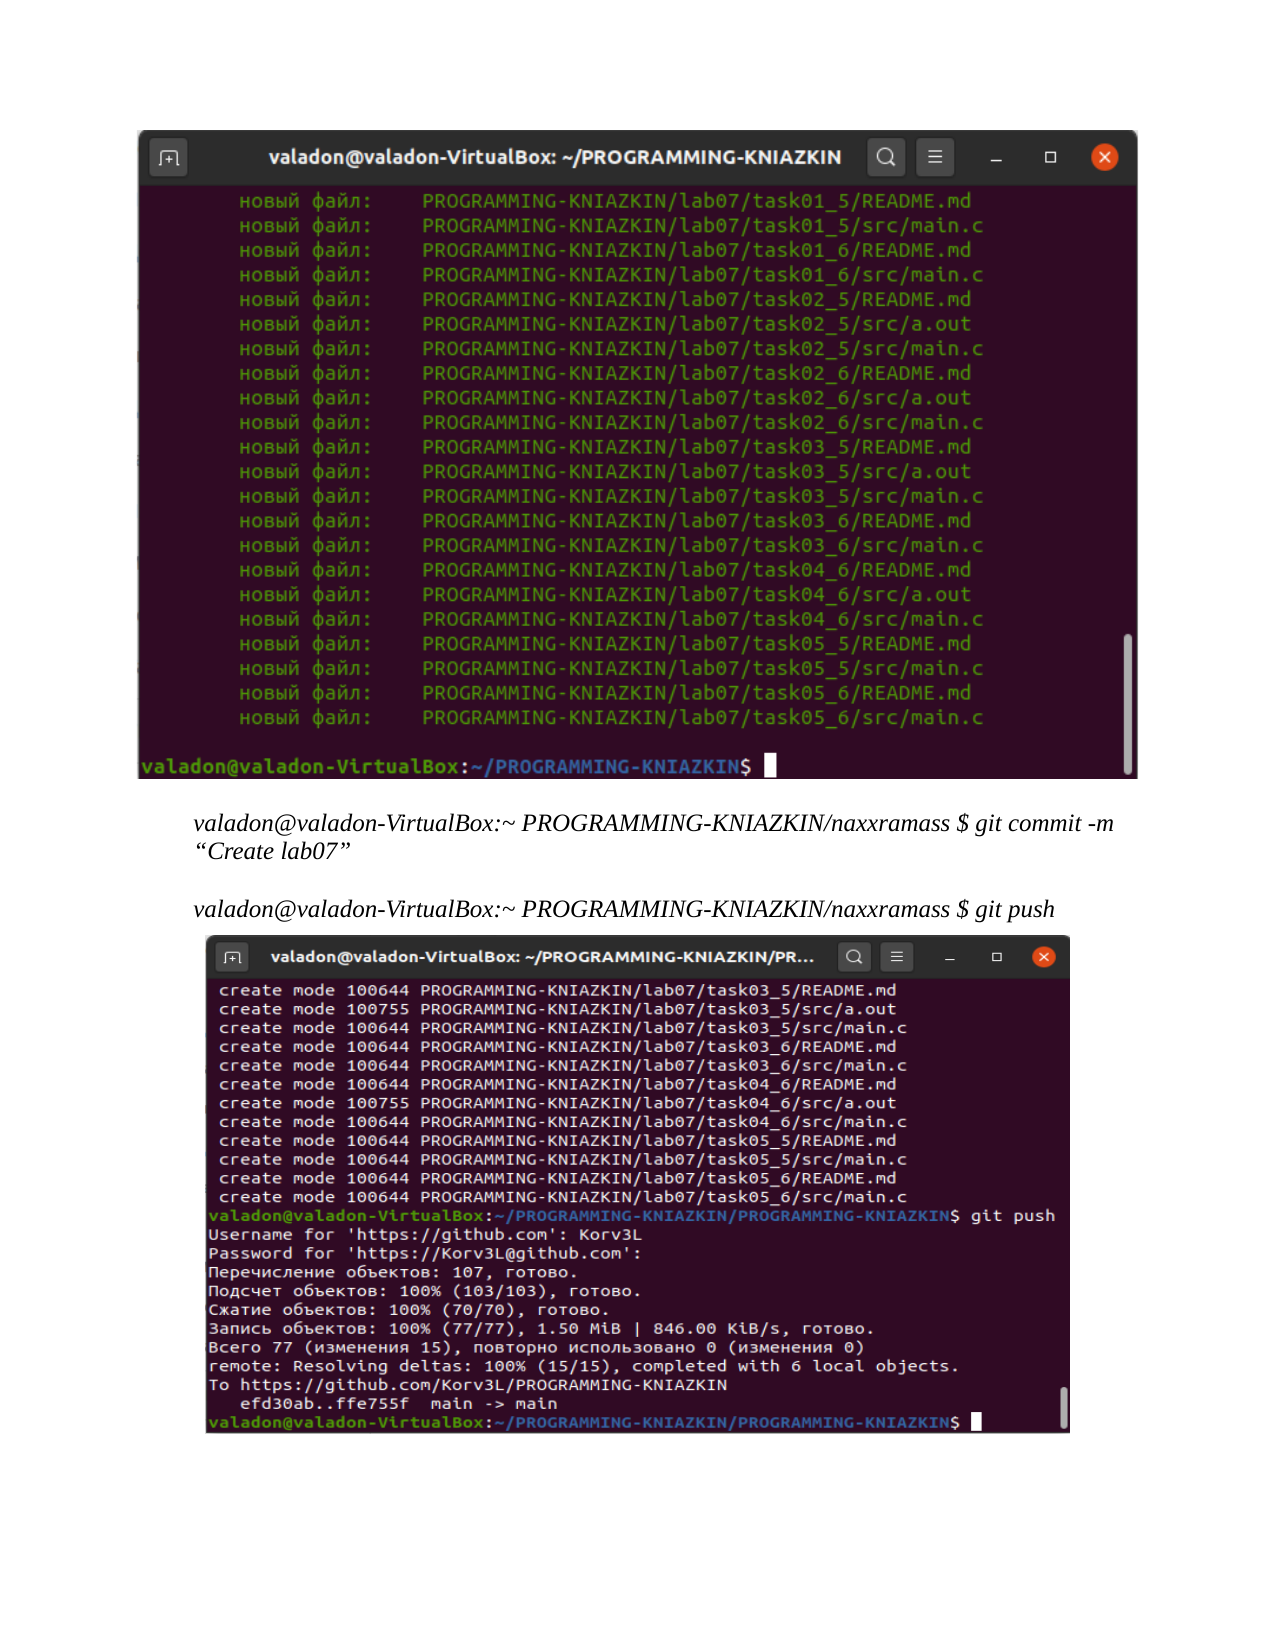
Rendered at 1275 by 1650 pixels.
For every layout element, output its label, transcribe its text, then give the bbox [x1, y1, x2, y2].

list valadon@valadon-VirtualBox:~ PROGRAMMING-KNIAZKIN/naxxramass $ git commit -m “Create lab07” [156, 808, 1157, 865]
list valadon@valadon-VirtualBox:~ PROGRAMMING-KNIAZKIN/naxxramass $ git push [156, 894, 1157, 923]
picture [136, 130, 1139, 779]
picture [205, 935, 1070, 1434]
